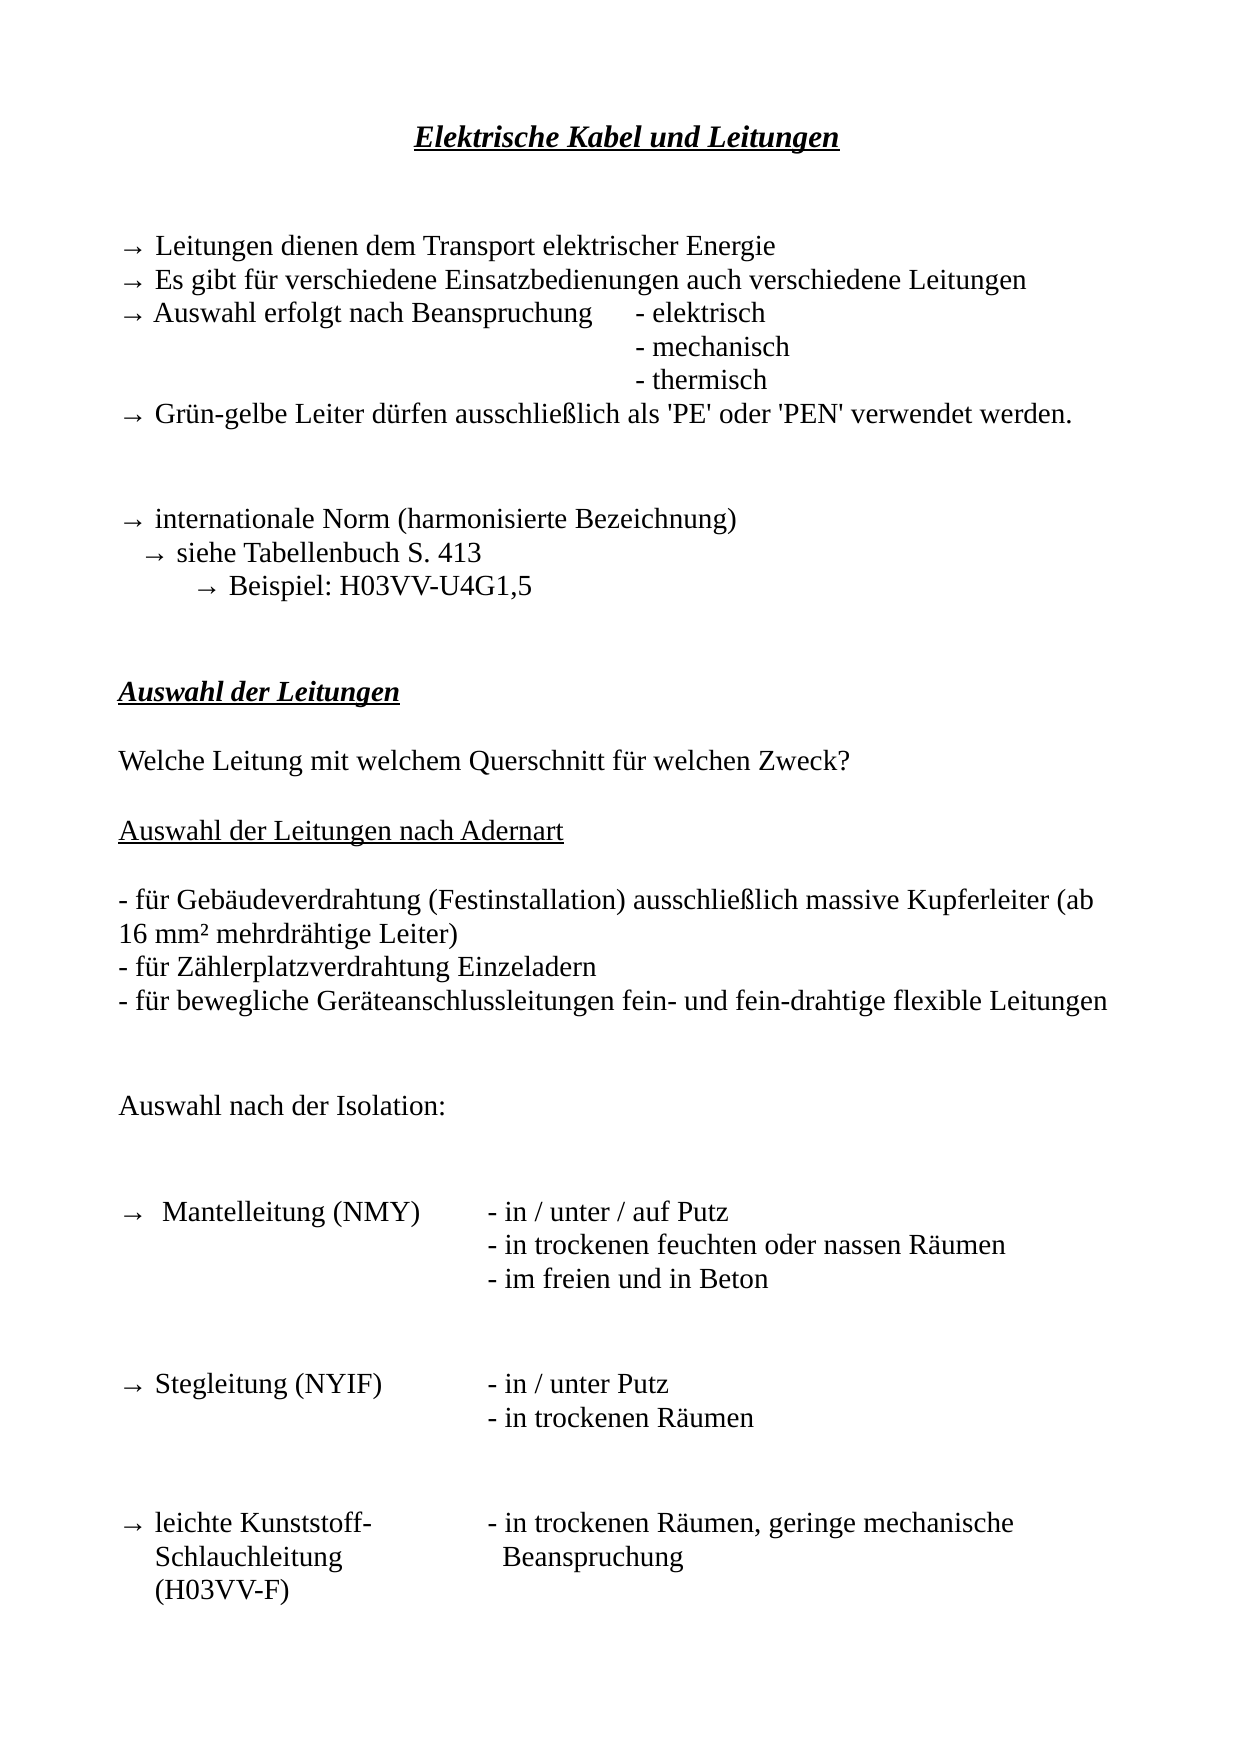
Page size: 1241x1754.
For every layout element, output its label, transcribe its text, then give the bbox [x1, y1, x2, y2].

text Auswahl nach der Isolation: [118, 1088, 1122, 1122]
text Auswahl der Leitungen nach Adernart [118, 813, 1122, 846]
text - für Zählerplatzverdrahtung Einzeladern [118, 949, 1122, 983]
text - für bewegliche Geräteanschlussleitungen fein- und fein-drahtige flexible Leitungen [118, 983, 1122, 1017]
text - im freien und in Beton [118, 1261, 1122, 1294]
text → Mantelleitung (NMY) - in / unter / auf Putz [118, 1194, 1122, 1227]
text - thermisch [118, 362, 1122, 396]
text - in trockenen Räumen [118, 1400, 1122, 1433]
text Auswahl der Leitungen [118, 674, 1122, 707]
text → Beispiel: H03VV-U4G1,5 [118, 568, 1122, 602]
text - mechanisch [118, 329, 1122, 362]
text Schlauchleitung Beanspruchung [118, 1539, 1122, 1572]
text (H03VV-F) [118, 1572, 1122, 1606]
text → Es gibt für verschiedene Einsatzbedienungen auch verschiedene Leitungen [118, 262, 1122, 295]
text Elektrische Kabel und Leitungen [118, 118, 1122, 154]
text → internationale Norm (harmonisierte Bezeichnung) [118, 501, 1122, 535]
text Welche Leitung mit welchem Querschnitt für welchen Zweck? [118, 743, 1122, 777]
text → Auswahl erfolgt nach Beanspruchung - elektrisch [118, 295, 1122, 329]
text - in trockenen feuchten oder nassen Räumen [118, 1227, 1122, 1261]
text → Grün-gelbe Leiter dürfen ausschließlich als 'PE' oder 'PEN' verwendet werden. [118, 396, 1122, 429]
text → siehe Tabellenbuch S. 413 [118, 535, 1122, 568]
text → Leitungen dienen dem Transport elektrischer Energie [118, 226, 1122, 262]
text → leichte Kunststoff- - in trockenen Räumen, geringe mechanische [118, 1505, 1122, 1539]
text → Stegleitung (NYIF) - in / unter Putz [118, 1366, 1122, 1400]
text - für Gebäudeverdrahtung (Festinstallation) ausschließlich massive Kupferleiter (ab 16 mm² mehrdrähtige Leiter) [118, 882, 1122, 949]
